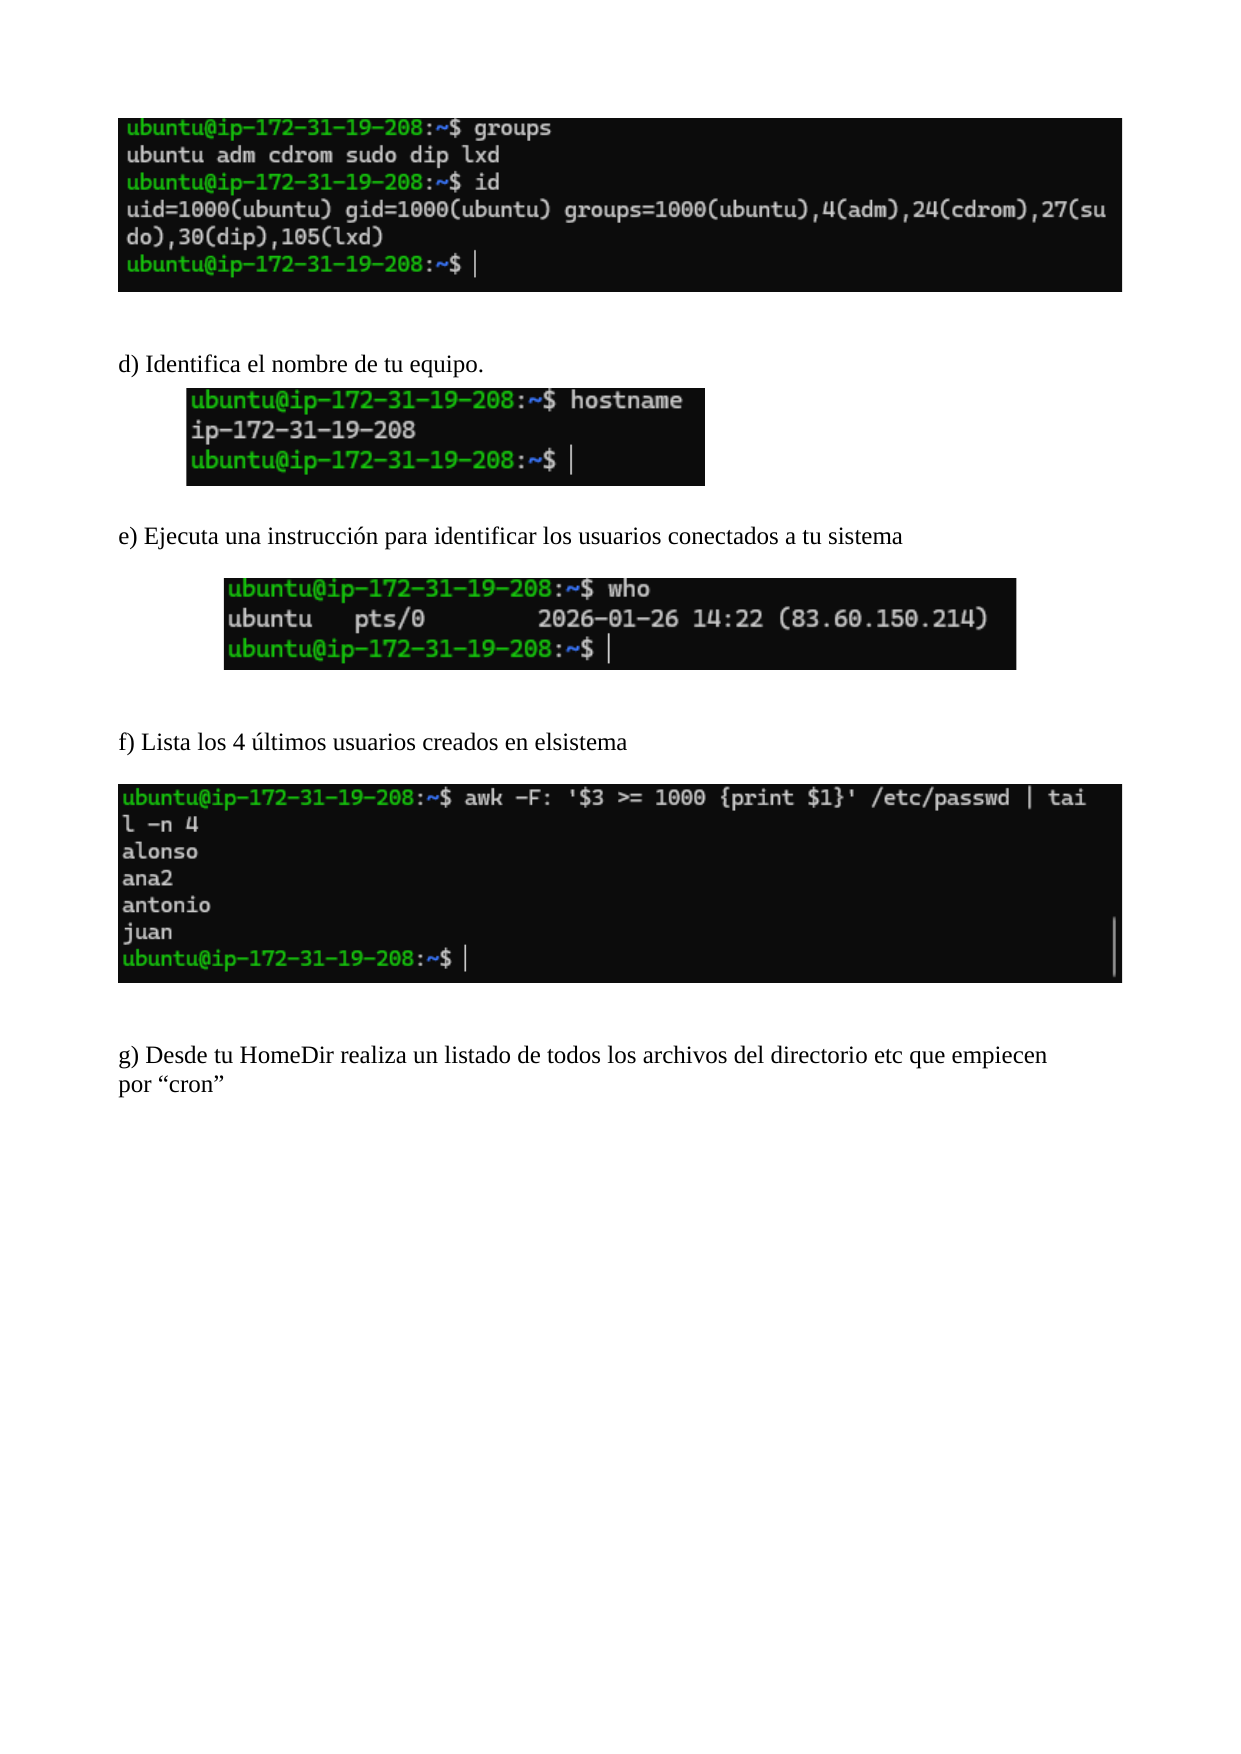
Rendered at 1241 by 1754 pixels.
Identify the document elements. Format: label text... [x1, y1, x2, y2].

text d) Identifica el nombre de tu equipo. [118, 349, 1122, 377]
text por “cron” [118, 1069, 1122, 1098]
picture [118, 784, 1123, 983]
text e) Ejecuta una instrucción para identificar los usuarios conectados a tu sistema [118, 521, 1122, 550]
picture [118, 118, 1123, 292]
text g) Desde tu HomeDir realiza un listado de todos los archivos del directorio etc que empiecen [118, 1040, 1122, 1069]
picture [186, 388, 705, 486]
text f) Lista los 4 últimos usuarios creados en elsistema [118, 727, 1122, 756]
picture [223, 578, 1017, 670]
